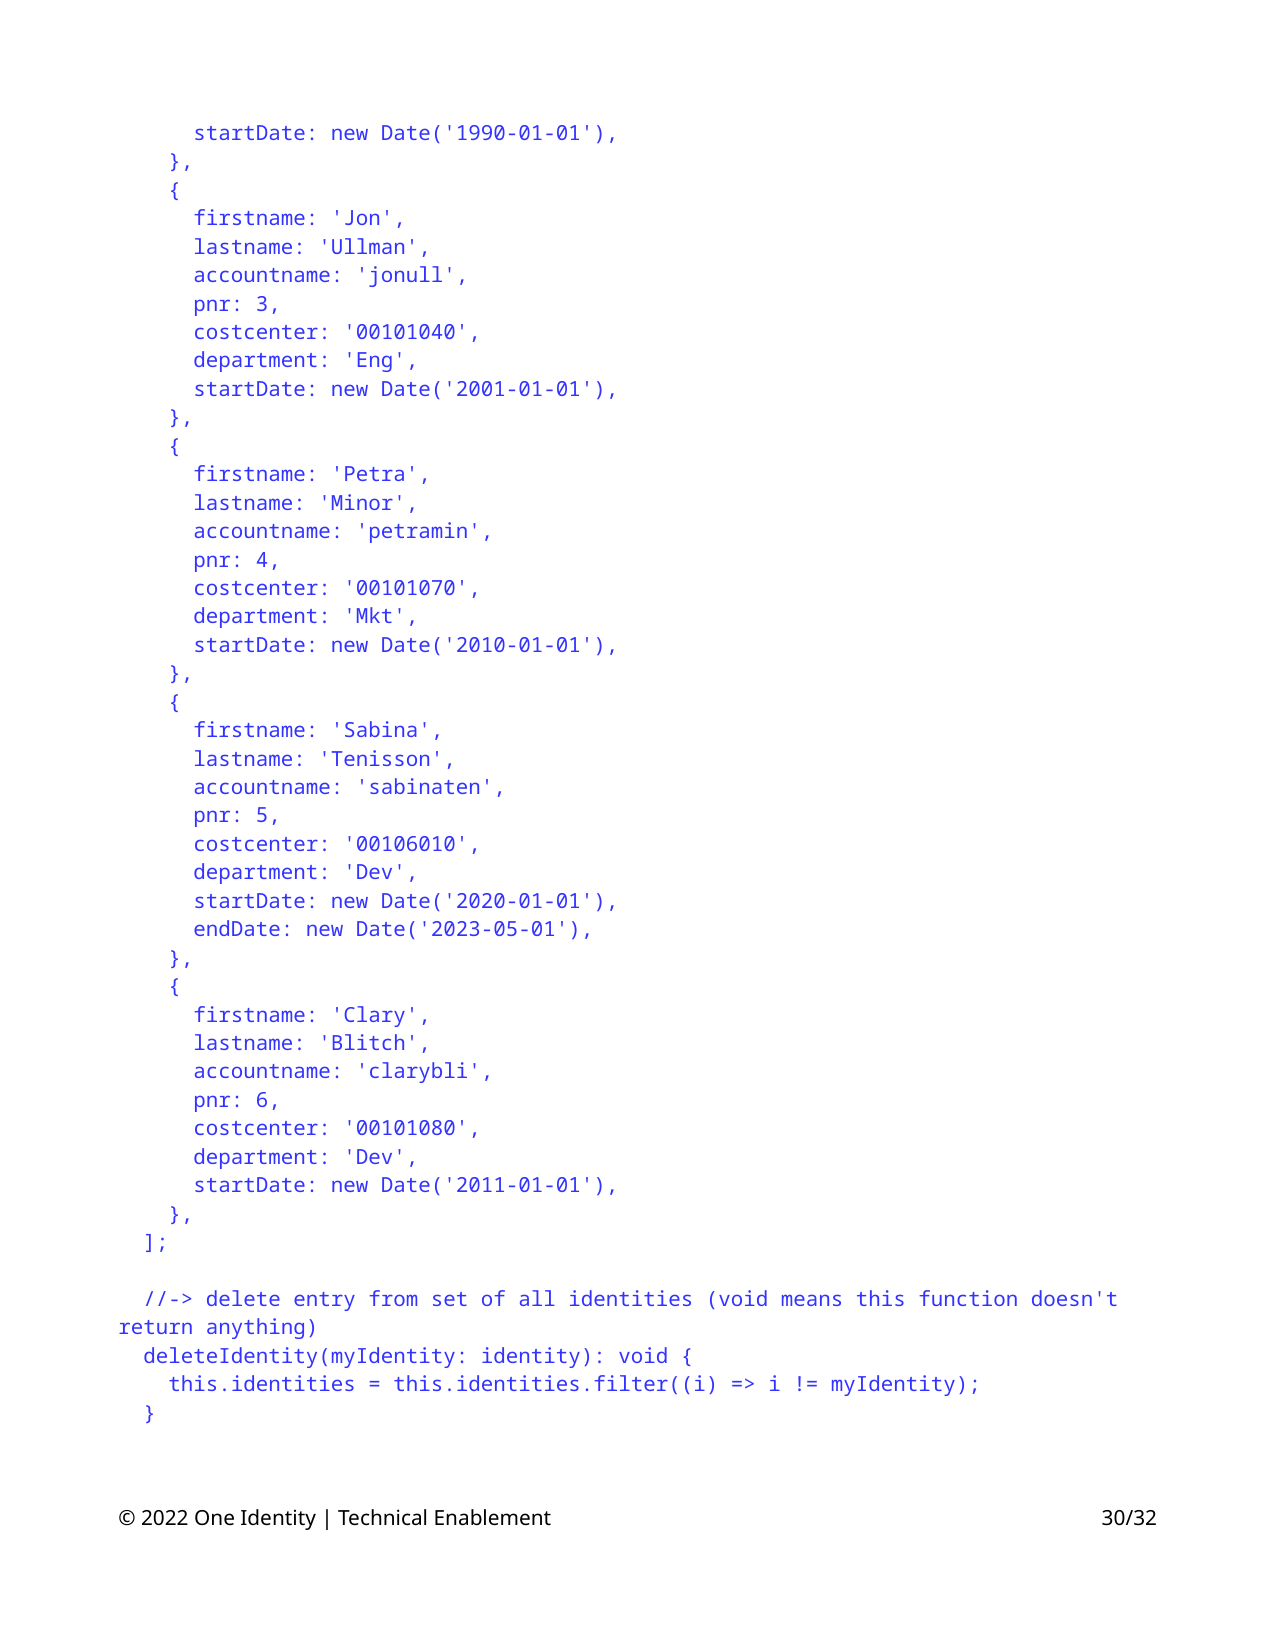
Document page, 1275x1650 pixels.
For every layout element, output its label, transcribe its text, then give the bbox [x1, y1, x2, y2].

text accountname: 'sabinaten', [118, 772, 1157, 801]
text firstname: 'Petra', [118, 459, 1157, 488]
text endDate: new Date('2023-05-01'), [118, 914, 1157, 943]
text pnr: 6, [118, 1085, 1157, 1113]
text costcenter: '00101040', [118, 317, 1157, 346]
text firstname: 'Clary', [118, 1000, 1157, 1028]
text department: 'Eng', [118, 346, 1157, 374]
text }, [118, 1199, 1157, 1227]
text startDate: new Date('1990-01-01'), [118, 118, 1157, 147]
text costcenter: '00106010', [118, 829, 1157, 857]
text department: 'Dev', [118, 857, 1157, 886]
text lastname: 'Ullman', [118, 232, 1157, 260]
text accountname: 'petramin', [118, 516, 1157, 545]
text { [118, 971, 1157, 1000]
text }, [118, 943, 1157, 971]
text { [118, 175, 1157, 203]
text { [118, 687, 1157, 715]
text deleteIdentity(myIdentity: identity): void { [118, 1341, 1157, 1369]
text firstname: 'Jon', [118, 203, 1157, 232]
text firstname: 'Sabina', [118, 715, 1157, 744]
text }, [118, 658, 1157, 687]
text { [118, 431, 1157, 459]
text startDate: new Date('2011-01-01'), [118, 1170, 1157, 1199]
text lastname: 'Tenisson', [118, 744, 1157, 772]
text startDate: new Date('2020-01-01'), [118, 886, 1157, 914]
text startDate: new Date('2010-01-01'), [118, 630, 1157, 658]
text accountname: 'jonull', [118, 260, 1157, 289]
text pnr: 4, [118, 545, 1157, 573]
text //-> delete entry from set of all identities (void means this function doesn't return anything) [118, 1284, 1157, 1341]
text startDate: new Date('2001-01-01'), [118, 374, 1157, 402]
text department: 'Dev', [118, 1142, 1157, 1170]
text lastname: 'Minor', [118, 488, 1157, 516]
text }, [118, 147, 1157, 175]
text } [118, 1398, 1157, 1426]
text this.identities = this.identities.filter((i) => i != myIdentity); [118, 1369, 1157, 1398]
text ]; [118, 1227, 1157, 1256]
text costcenter: '00101080', [118, 1113, 1157, 1142]
text lastname: 'Blitch', [118, 1028, 1157, 1057]
text accountname: 'clarybli', [118, 1057, 1157, 1085]
text pnr: 3, [118, 289, 1157, 317]
text pnr: 5, [118, 801, 1157, 829]
text }, [118, 402, 1157, 431]
text costcenter: '00101070', [118, 573, 1157, 602]
text department: 'Mkt', [118, 602, 1157, 630]
